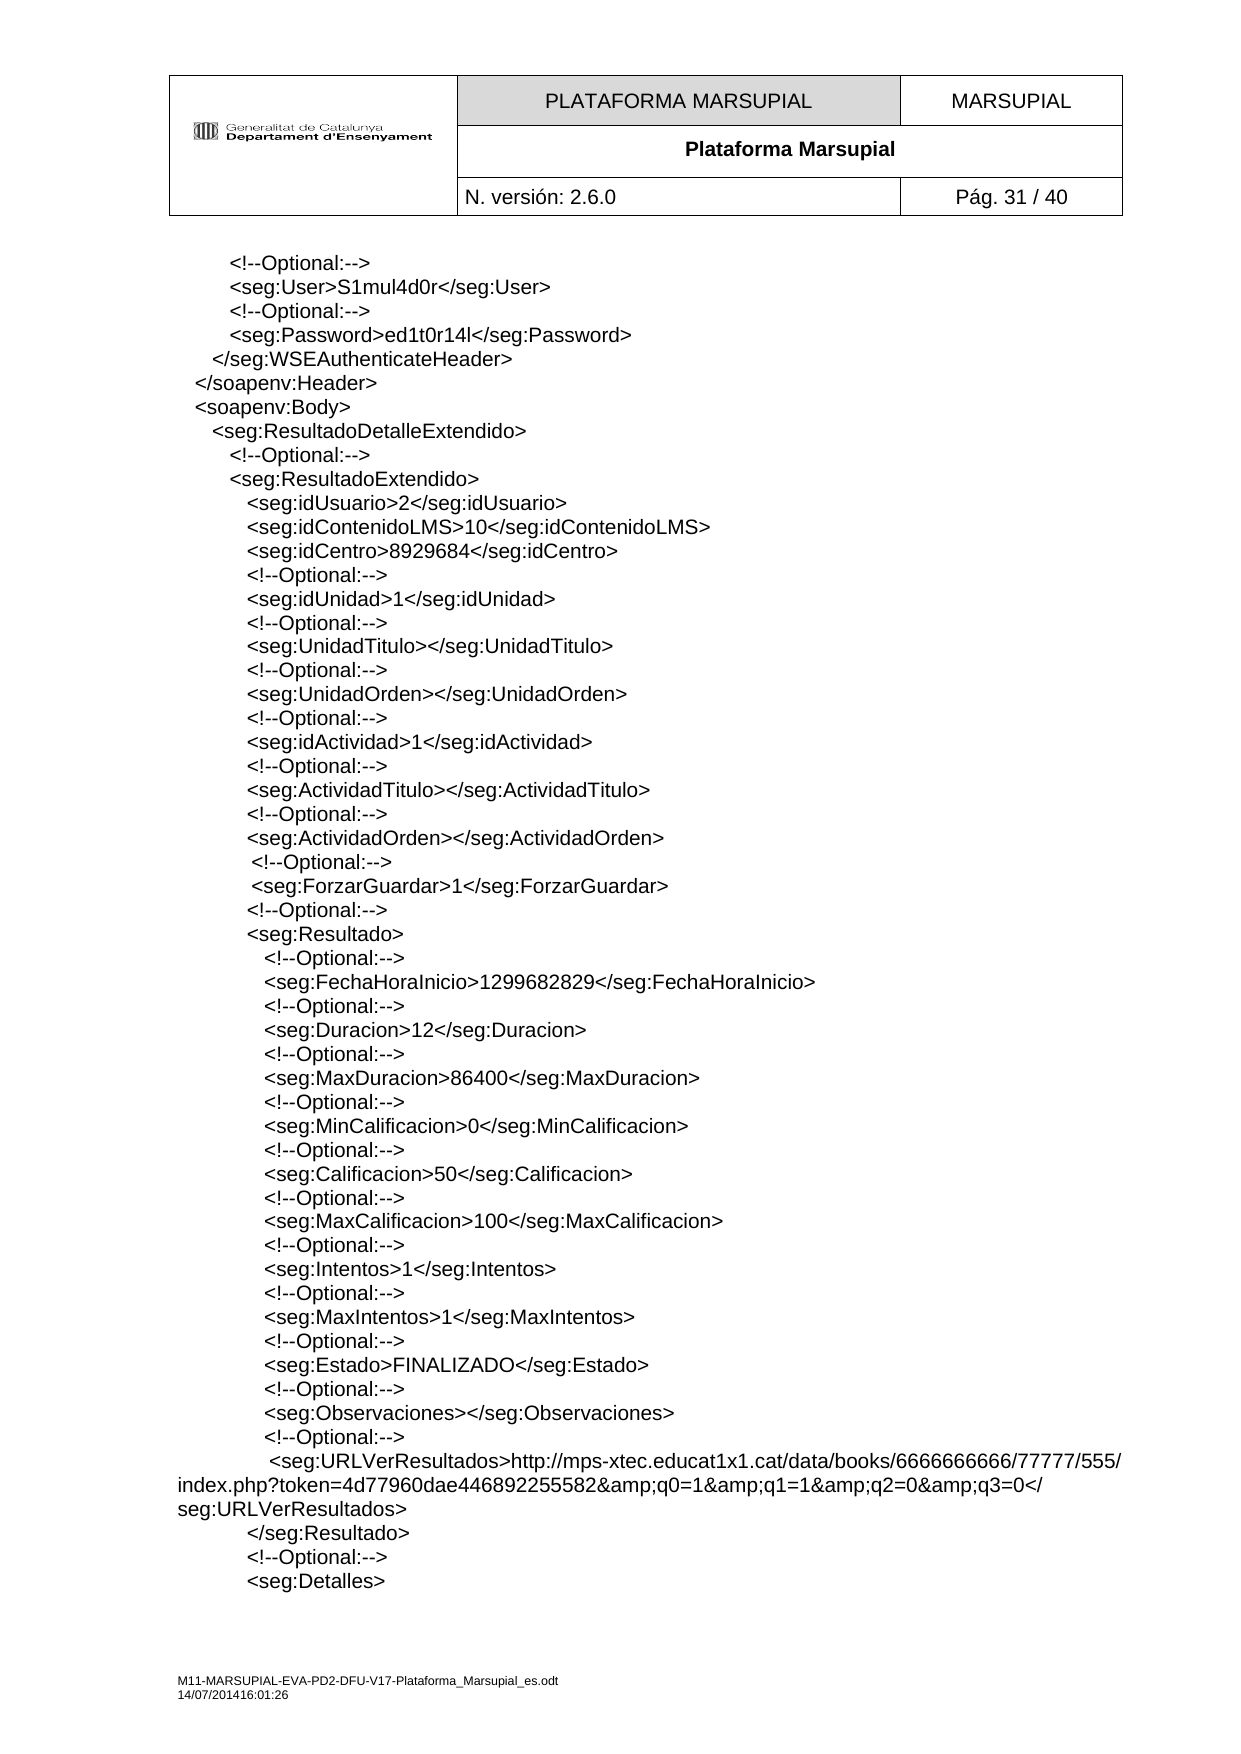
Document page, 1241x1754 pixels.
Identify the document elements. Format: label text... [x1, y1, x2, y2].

text <!--Optional:--> [177, 443, 1122, 467]
text <!--Optional:--> [177, 1137, 1122, 1161]
text <!--Optional:--> [177, 1377, 1122, 1401]
text <seg:idUnidad>1</seg:idUnidad> [177, 586, 1122, 610]
text <!--Optional:--> [177, 1042, 1122, 1066]
text <!--Optional:--> [177, 299, 1122, 323]
text </soapenv:Header> [177, 371, 1122, 395]
text <!--Optional:--> [177, 1545, 1122, 1569]
text <!--Optional:--> [177, 610, 1122, 634]
text <!--Optional:--> [177, 251, 1122, 275]
text <seg:UnidadOrden></seg:UnidadOrden> [177, 682, 1122, 706]
text <seg:Detalles> [177, 1569, 1122, 1593]
text <seg:UnidadTitulo></seg:UnidadTitulo> [177, 634, 1122, 658]
text <seg:ResultadoDetalleExtendido> [177, 419, 1122, 443]
text <seg:Duracion>12</seg:Duracion> [177, 1018, 1122, 1042]
text <!--Optional:--> [177, 802, 1122, 826]
text <!--Optional:--> [177, 658, 1122, 682]
text <seg:ForzarGuardar>1</seg:ForzarGuardar> [177, 874, 1122, 898]
text <seg:Calificacion>50</seg:Calificacion> [177, 1161, 1122, 1185]
text <seg:idUsuario>2</seg:idUsuario> [177, 491, 1122, 514]
text <!--Optional:--> [177, 850, 1122, 874]
text <seg:idActividad>1</seg:idActividad> [177, 730, 1122, 754]
text <!--Optional:--> [177, 1425, 1122, 1449]
text <seg:User>S1mul4d0r</seg:User> [177, 275, 1122, 299]
text <seg:FechaHoraInicio>1299682829</seg:FechaHoraInicio> [177, 970, 1122, 994]
text <seg:MaxCalificacion>100</seg:MaxCalificacion> [177, 1209, 1122, 1233]
text <seg:Resultado> [177, 922, 1122, 946]
text <!--Optional:--> [177, 898, 1122, 922]
text <seg:Password>ed1t0r14l</seg:Password> [177, 323, 1122, 347]
text <seg:idContenidoLMS>10</seg:idContenidoLMS> [177, 514, 1122, 538]
text <seg:MaxIntentos>1</seg:MaxIntentos> [177, 1305, 1122, 1329]
text <!--Optional:--> [177, 946, 1122, 970]
text <seg:Intentos>1</seg:Intentos> [177, 1257, 1122, 1281]
text <seg:ResultadoExtendido> [177, 467, 1122, 491]
text <!--Optional:--> [177, 1233, 1122, 1257]
text <!--Optional:--> [177, 706, 1122, 730]
text <!--Optional:--> [177, 1185, 1122, 1209]
text <!--Optional:--> [177, 994, 1122, 1018]
text <soapenv:Body> [177, 395, 1122, 419]
text <seg:MaxDuracion>86400</seg:MaxDuracion> [177, 1066, 1122, 1089]
text <seg:idCentro>8929684</seg:idCentro> [177, 538, 1122, 562]
text <seg:URLVerResultados>http://mps-xtec.educat1x1.cat/data/books/6666666666/77777/555/index.php?token=4d77960dae446892255582&amp;q0=1&amp;q1=1&amp;q2=0&amp;q3=0</seg:URLVerResultados> [177, 1449, 1122, 1521]
text <seg:ActividadTitulo></seg:ActividadTitulo> [177, 778, 1122, 802]
text <!--Optional:--> [177, 1089, 1122, 1113]
text <!--Optional:--> [177, 1281, 1122, 1305]
text <!--Optional:--> [177, 1329, 1122, 1353]
text <seg:Observaciones></seg:Observaciones> [177, 1401, 1122, 1425]
text <seg:ActividadOrden></seg:ActividadOrden> [177, 826, 1122, 850]
text </seg:WSEAuthenticateHeader> [177, 347, 1122, 371]
text <seg:Estado>FINALIZADO</seg:Estado> [177, 1353, 1122, 1377]
text </seg:Resultado> [177, 1521, 1122, 1545]
text <!--Optional:--> [177, 754, 1122, 778]
text <seg:MinCalificacion>0</seg:MinCalificacion> [177, 1113, 1122, 1137]
text <!--Optional:--> [177, 562, 1122, 586]
